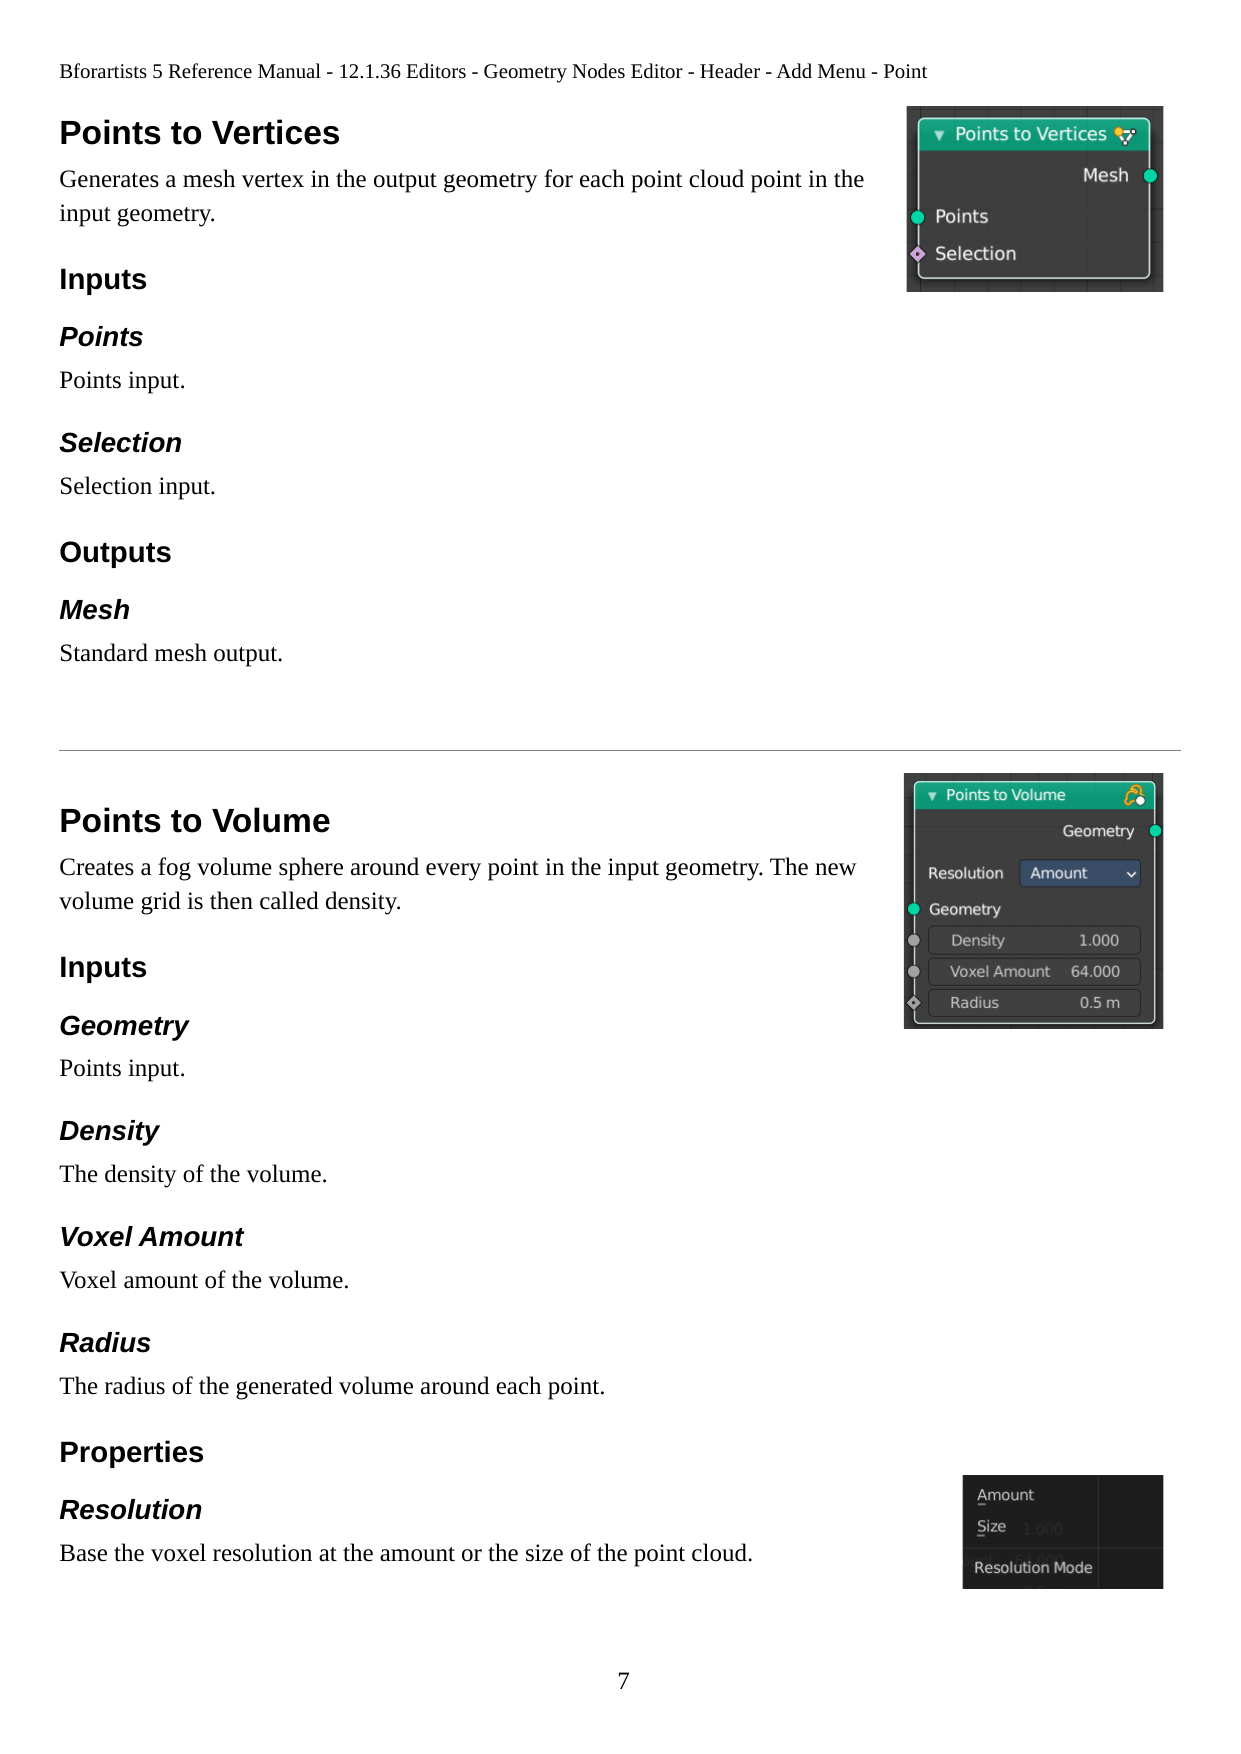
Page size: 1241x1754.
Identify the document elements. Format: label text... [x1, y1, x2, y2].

subtitle Selection [59, 427, 1181, 458]
subtitle Resolution [59, 1493, 962, 1525]
picture [906, 106, 1164, 292]
text Creates a fog volume sphere around every point in the input geometry. The new volume grid is then called density. [59, 852, 903, 915]
subtitle Radius [59, 1327, 1181, 1358]
subtitle Voxel Amount [59, 1221, 1181, 1253]
text Points input. [59, 1053, 1181, 1082]
subtitle Inputs [59, 950, 903, 984]
subtitle Geometry [59, 1009, 1181, 1041]
subtitle Properties [59, 1435, 1181, 1468]
subtitle Mesh [59, 593, 1181, 625]
subtitle Outputs [59, 534, 1181, 568]
text The radius of the generated volume around each point. [59, 1371, 1181, 1400]
subtitle [1164, 113, 1181, 151]
subtitle Points to Volume [59, 801, 903, 839]
text Standard mesh output. [59, 638, 1181, 666]
text Base the voxel resolution at the amount or the size of the point cloud. [59, 1538, 962, 1567]
text The density of the volume. [59, 1159, 1181, 1188]
subtitle [1164, 950, 1181, 984]
text Points input. [59, 365, 1181, 394]
subtitle Density [59, 1115, 1181, 1147]
text Generates a mesh vertex in the output geometry for each point cloud point in the input geometry. [59, 164, 906, 227]
subtitle [1164, 1493, 1181, 1525]
subtitle Inputs [59, 262, 1181, 296]
picture [962, 1475, 1164, 1589]
subtitle Points [59, 321, 1181, 352]
text Voxel amount of the volume. [59, 1265, 1181, 1294]
subtitle [1164, 801, 1181, 839]
picture [903, 773, 1164, 1029]
text Selection input. [59, 471, 1181, 500]
subtitle Points to Vertices [59, 113, 906, 151]
